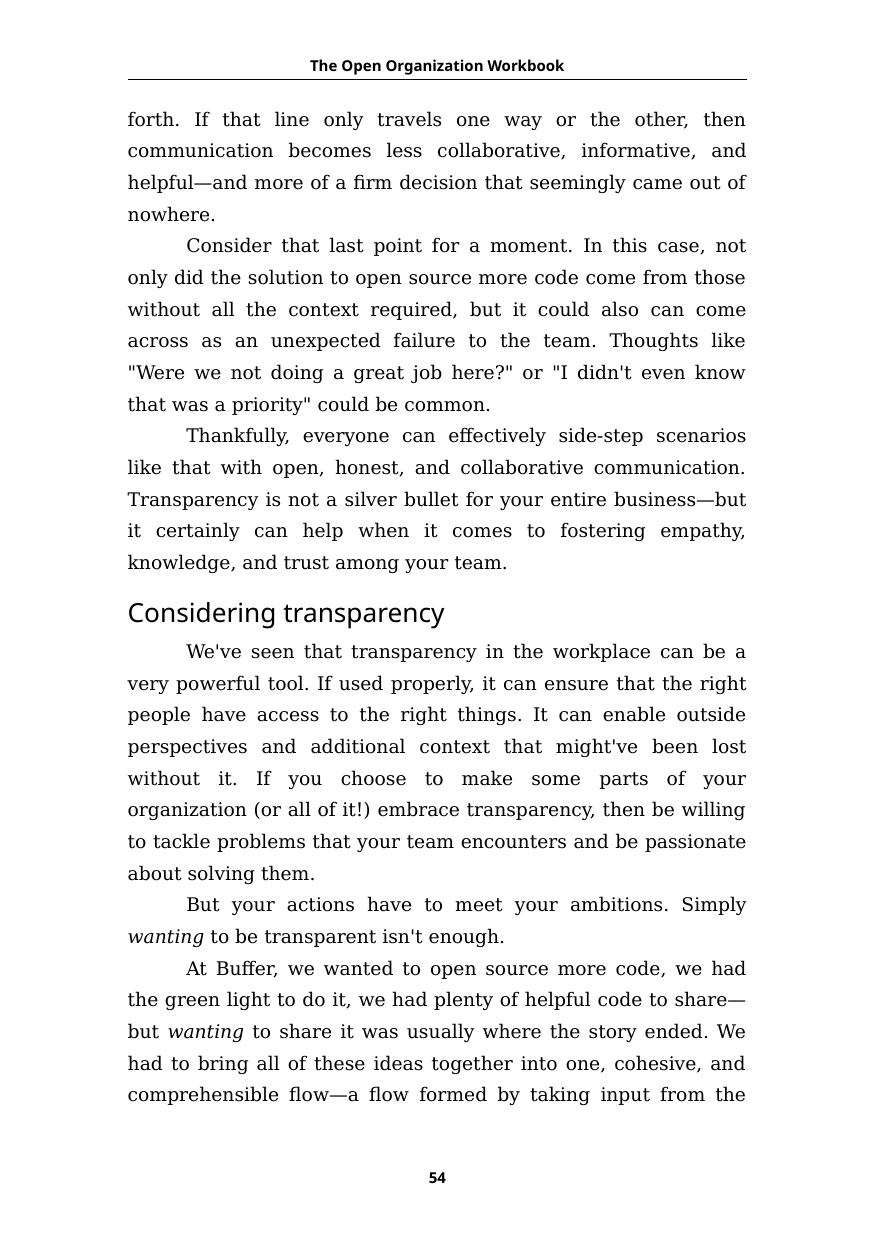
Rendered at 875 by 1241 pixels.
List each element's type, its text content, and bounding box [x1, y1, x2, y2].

text But your actions have to meet your ambitions. Simply wanting to be transparent isn't enough. [127, 894, 747, 948]
text At Buffer, we wanted to open source more code, we had the green light to do it, we had plenty of helpful code to share—but wanting to share it was usually where the story ended. We had to bring all of these ideas together into one, cohesive, and comprehensible flow—a flow formed by taking input from the [127, 958, 747, 1106]
text We've seen that transparency in the workplace can be a very powerful tool. If used properly, it can ensure that the right people have access to the right things. It can enable outside perspectives and additional context that might've been lost without it. If you choose to make some parts of your organization (or all of it!) embrace transparency, then be willing to tackle problems that your team encounters and be passionate about solving them. [127, 641, 747, 885]
subtitle Considering transparency [127, 598, 747, 629]
text forth. If that line only travels one way or the other, then communication becomes less collaborative, informative, and helpful—and more of a firm decision that seemingly came out of nowhere. [127, 109, 747, 226]
text Consider that last point for a moment. In this case, not only did the solution to open source more code come from those without all the context required, but it could also can come across as an unexpected failure to the team. Thoughts like "Were we not doing a great job here?" or "I didn't even know that was a priority" could be common. [127, 235, 747, 416]
text Thankfully, everyone can effectively side-step scenarios like that with open, honest, and collaborative communication. Transparency is not a silver bullet for your entire business—but it certainly can help when it comes to fostering empathy, knowledge, and trust among your team. [127, 425, 747, 574]
